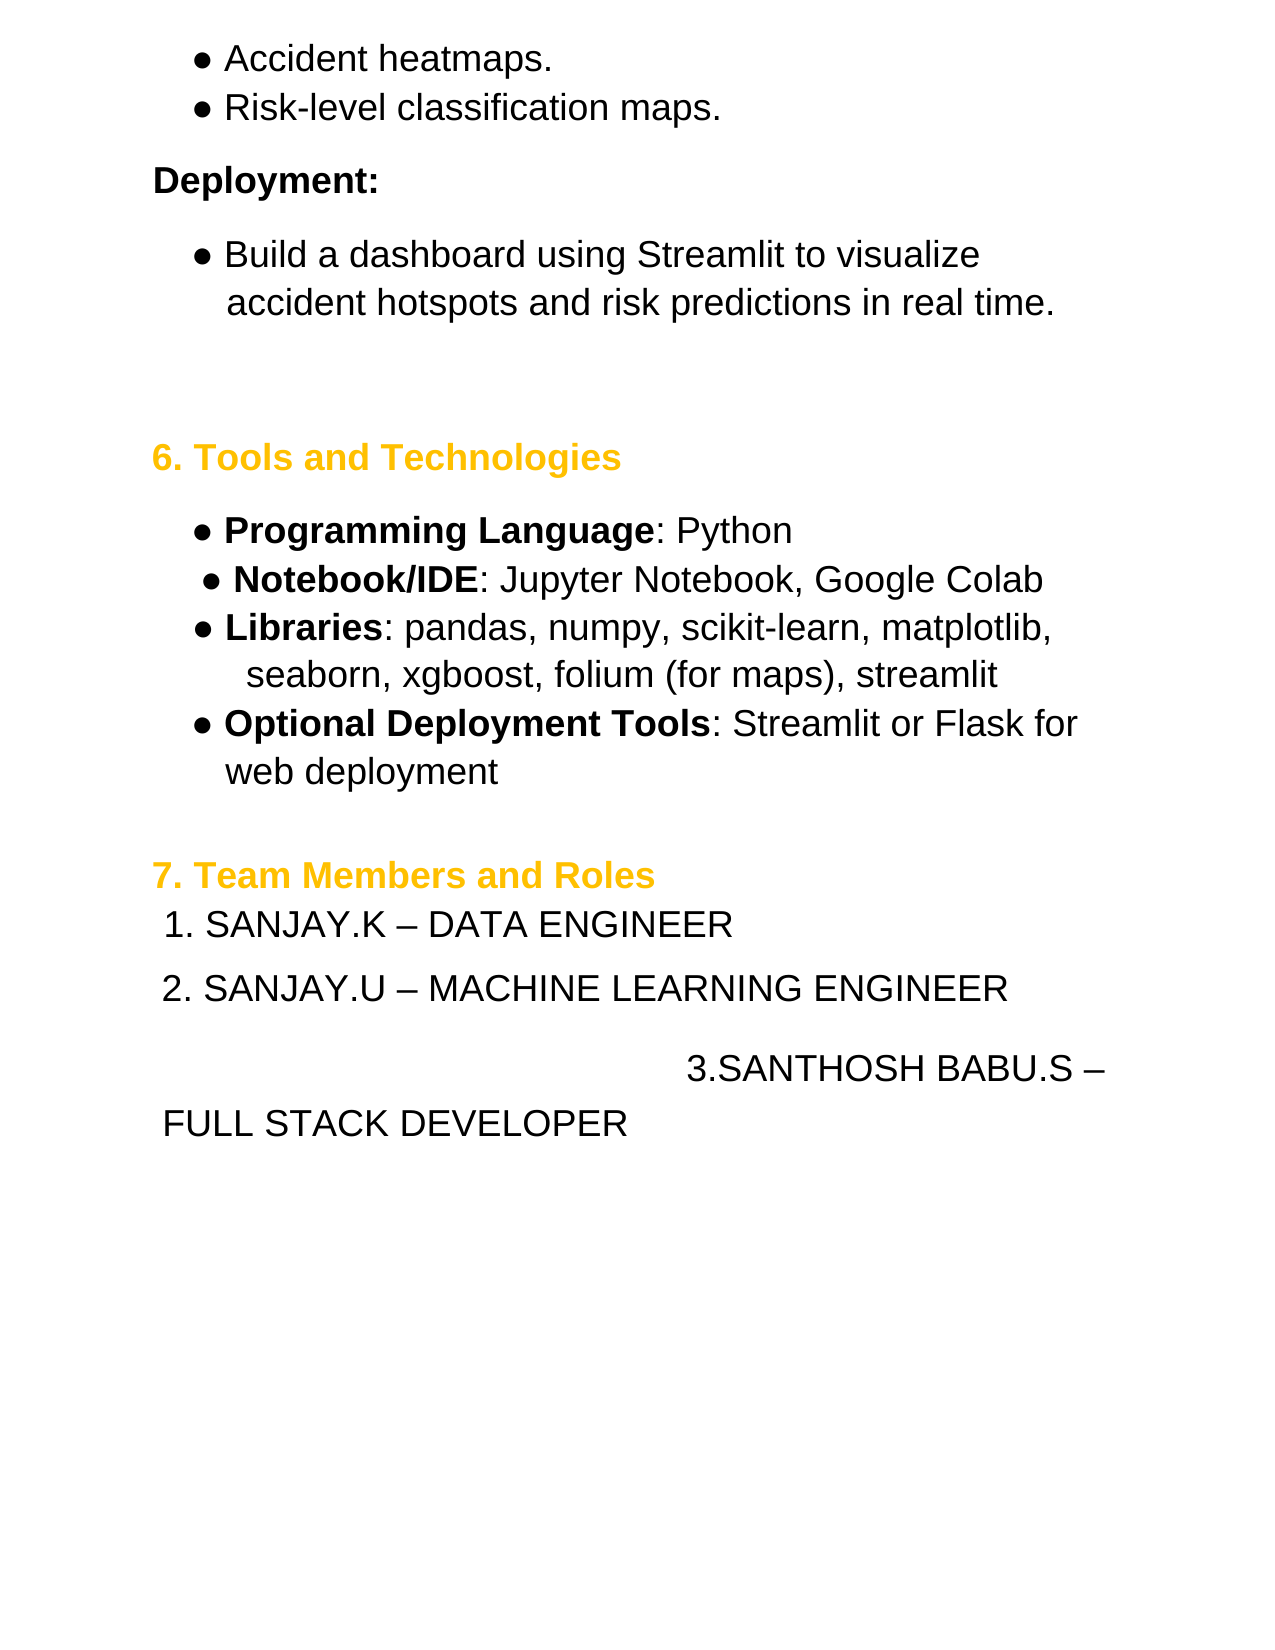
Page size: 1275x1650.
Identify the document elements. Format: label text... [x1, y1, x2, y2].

picture [140, 1009, 686, 1081]
text 1. SANJAY.K – DATA ENGINEER [163, 902, 1200, 946]
text ● Build a dashboard using Streamlit to visualize accident hotspots and risk predictions in real time. [191, 232, 1058, 323]
text 2. SANJAY.U – MACHINE LEARNING ENGINEER [161, 966, 1200, 1009]
text ● Programming Language: Python [191, 508, 1200, 552]
text 6. Tools and Technologies [152, 435, 1200, 478]
text ● Risk-level classification maps. [191, 85, 1200, 128]
text 3.SANTHOSH BABU.S – FULL STACK DEVELOPER [141, 1009, 1200, 1144]
text ● Notebook/IDE: Jupyter Notebook, Google Colab ● Libraries: pandas, numpy, scikit-learn, matplotlib, seaborn, xgboost, folium (for maps), streamlit [191, 557, 1053, 695]
text ● Optional Deployment Tools: Streamlit or Flask for web deployment [191, 702, 1081, 792]
text ● Accident heatmaps. [191, 36, 1200, 79]
text Deployment: [153, 159, 1200, 202]
text 7. Team Members and Roles [152, 854, 1200, 897]
